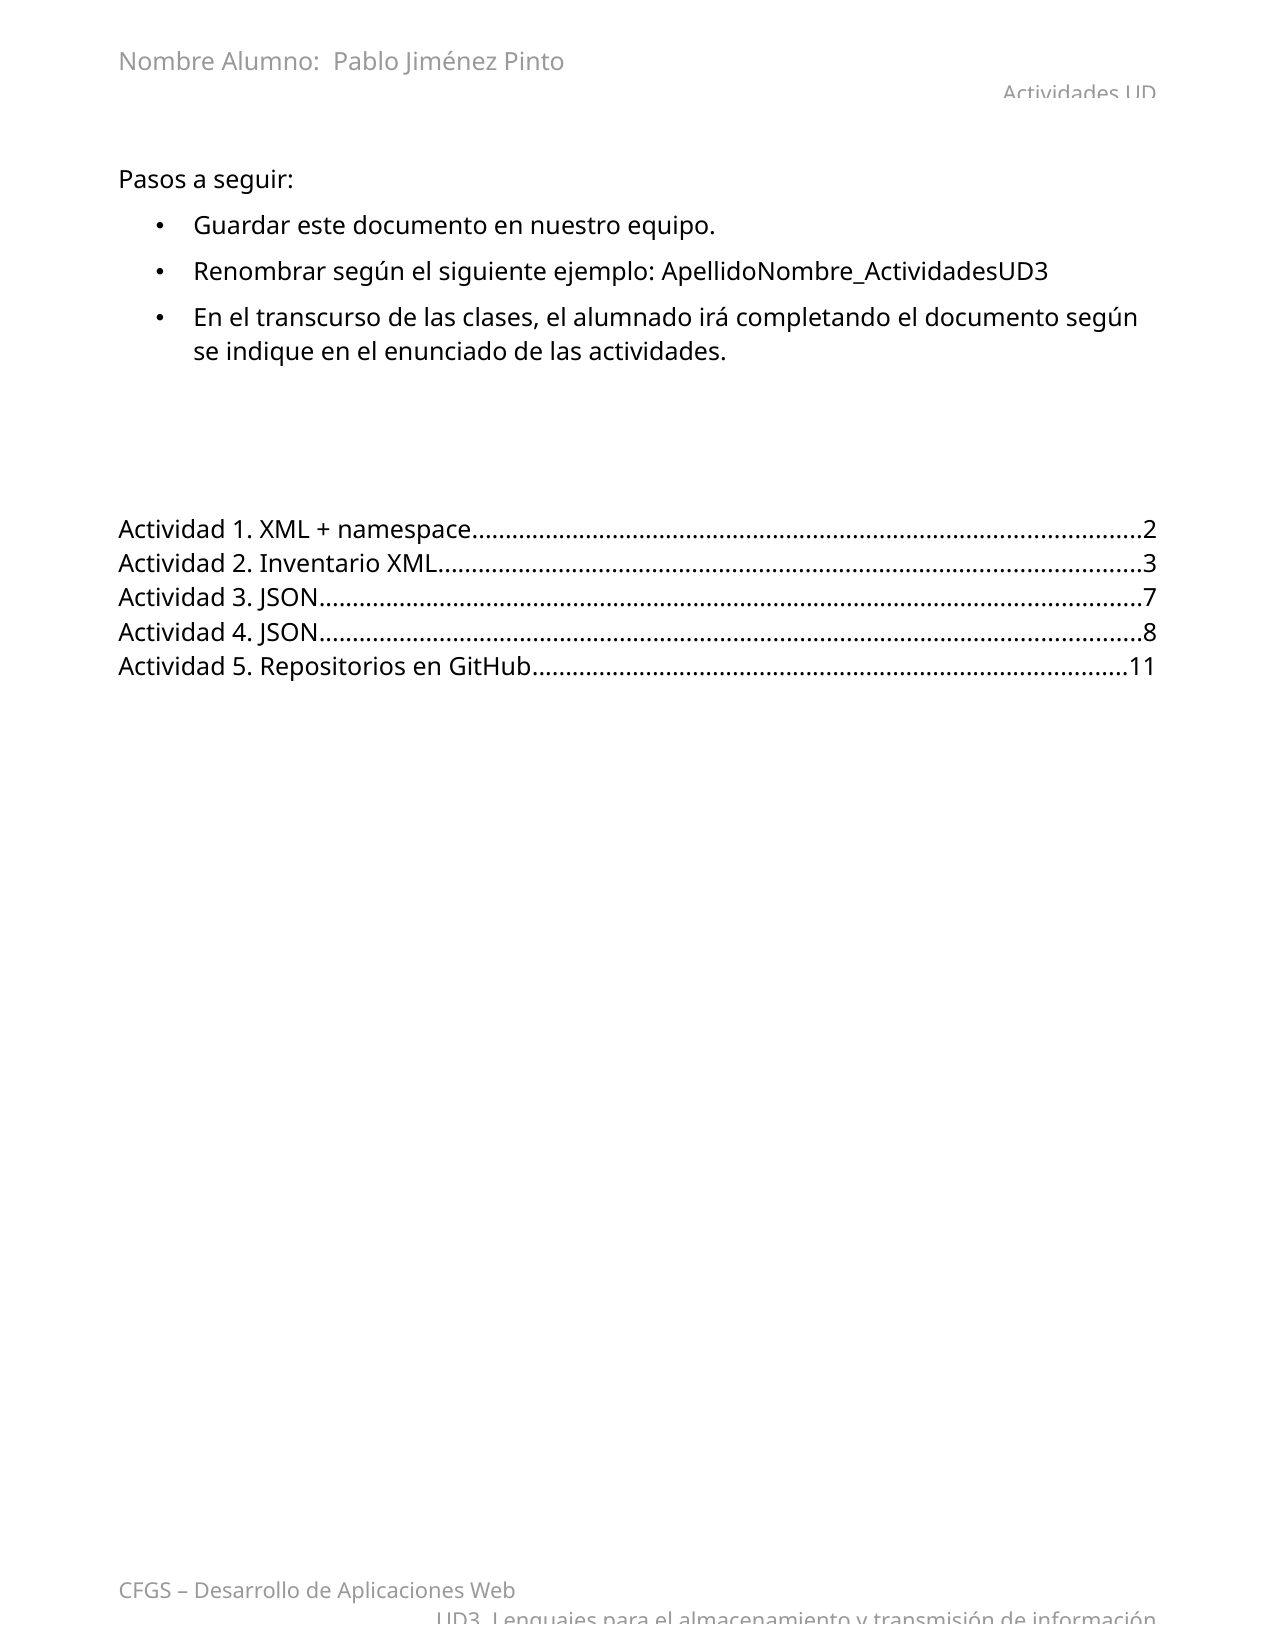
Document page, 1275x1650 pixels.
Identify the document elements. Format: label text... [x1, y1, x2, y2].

list Guardar este documento en nuestro equipo. [156, 207, 1157, 241]
list En el transcurso de las clases, el alumnado irá completando el documento según se indique en el enunciado de las actividades. [156, 299, 1157, 367]
text Pasos a seguir: [118, 161, 1157, 195]
list Renombrar según el siguiente ejemplo: ApellidoNombre_ActividadesUD3 [156, 253, 1157, 287]
text Actividad 2. Inventario XML 3 [118, 546, 1157, 580]
text Actividad 5. Repositorios en GitHub 11 [118, 648, 1157, 682]
text Actividad 4. JSON 8 [118, 614, 1157, 648]
text Actividad 3. JSON 7 [118, 580, 1157, 614]
text Actividad 1. XML + namespace 2 [118, 512, 1157, 546]
